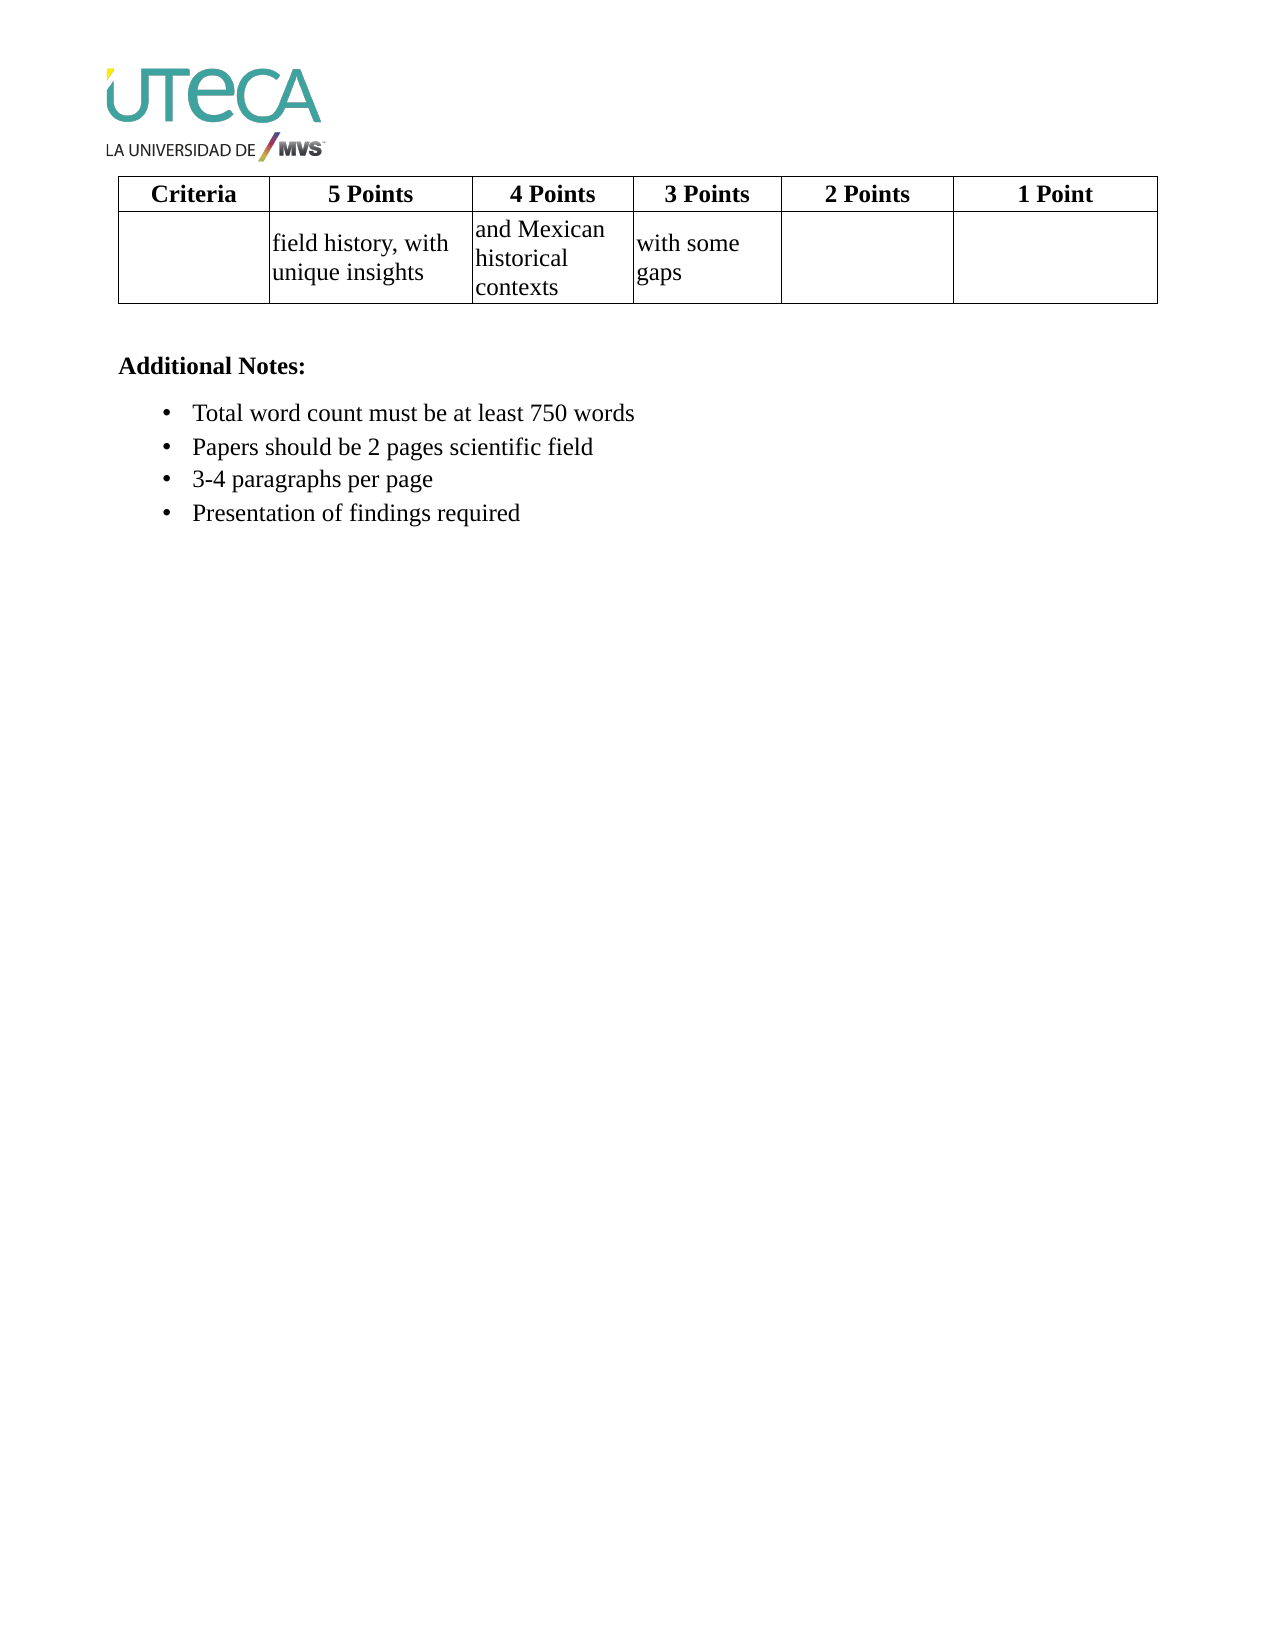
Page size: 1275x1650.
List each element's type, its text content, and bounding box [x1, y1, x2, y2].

table_cell [119, 212, 269, 303]
table_header 2 Points [782, 177, 953, 211]
list Papers should be 2 pages scientific field [162, 432, 1157, 460]
table_header 1 Point [954, 177, 1157, 211]
table_header Criteria [119, 177, 269, 211]
list 3-4 paragraphs per page [162, 464, 1157, 493]
list Presentation of findings required [162, 498, 1157, 526]
picture [104, 64, 328, 166]
list Total word count must be at least 750 words [162, 398, 1157, 427]
table_header 4 Points [473, 177, 633, 211]
table_cell field history, with unique insights [270, 212, 472, 303]
table_cell with some gaps [634, 212, 781, 303]
text Additional Notes: [118, 351, 1157, 380]
table_header 5 Points [270, 177, 472, 211]
table_header 3 Points [634, 177, 781, 211]
table_cell [782, 212, 953, 303]
table_cell [954, 212, 1157, 303]
table_cell and Mexican historical contexts [473, 212, 633, 303]
